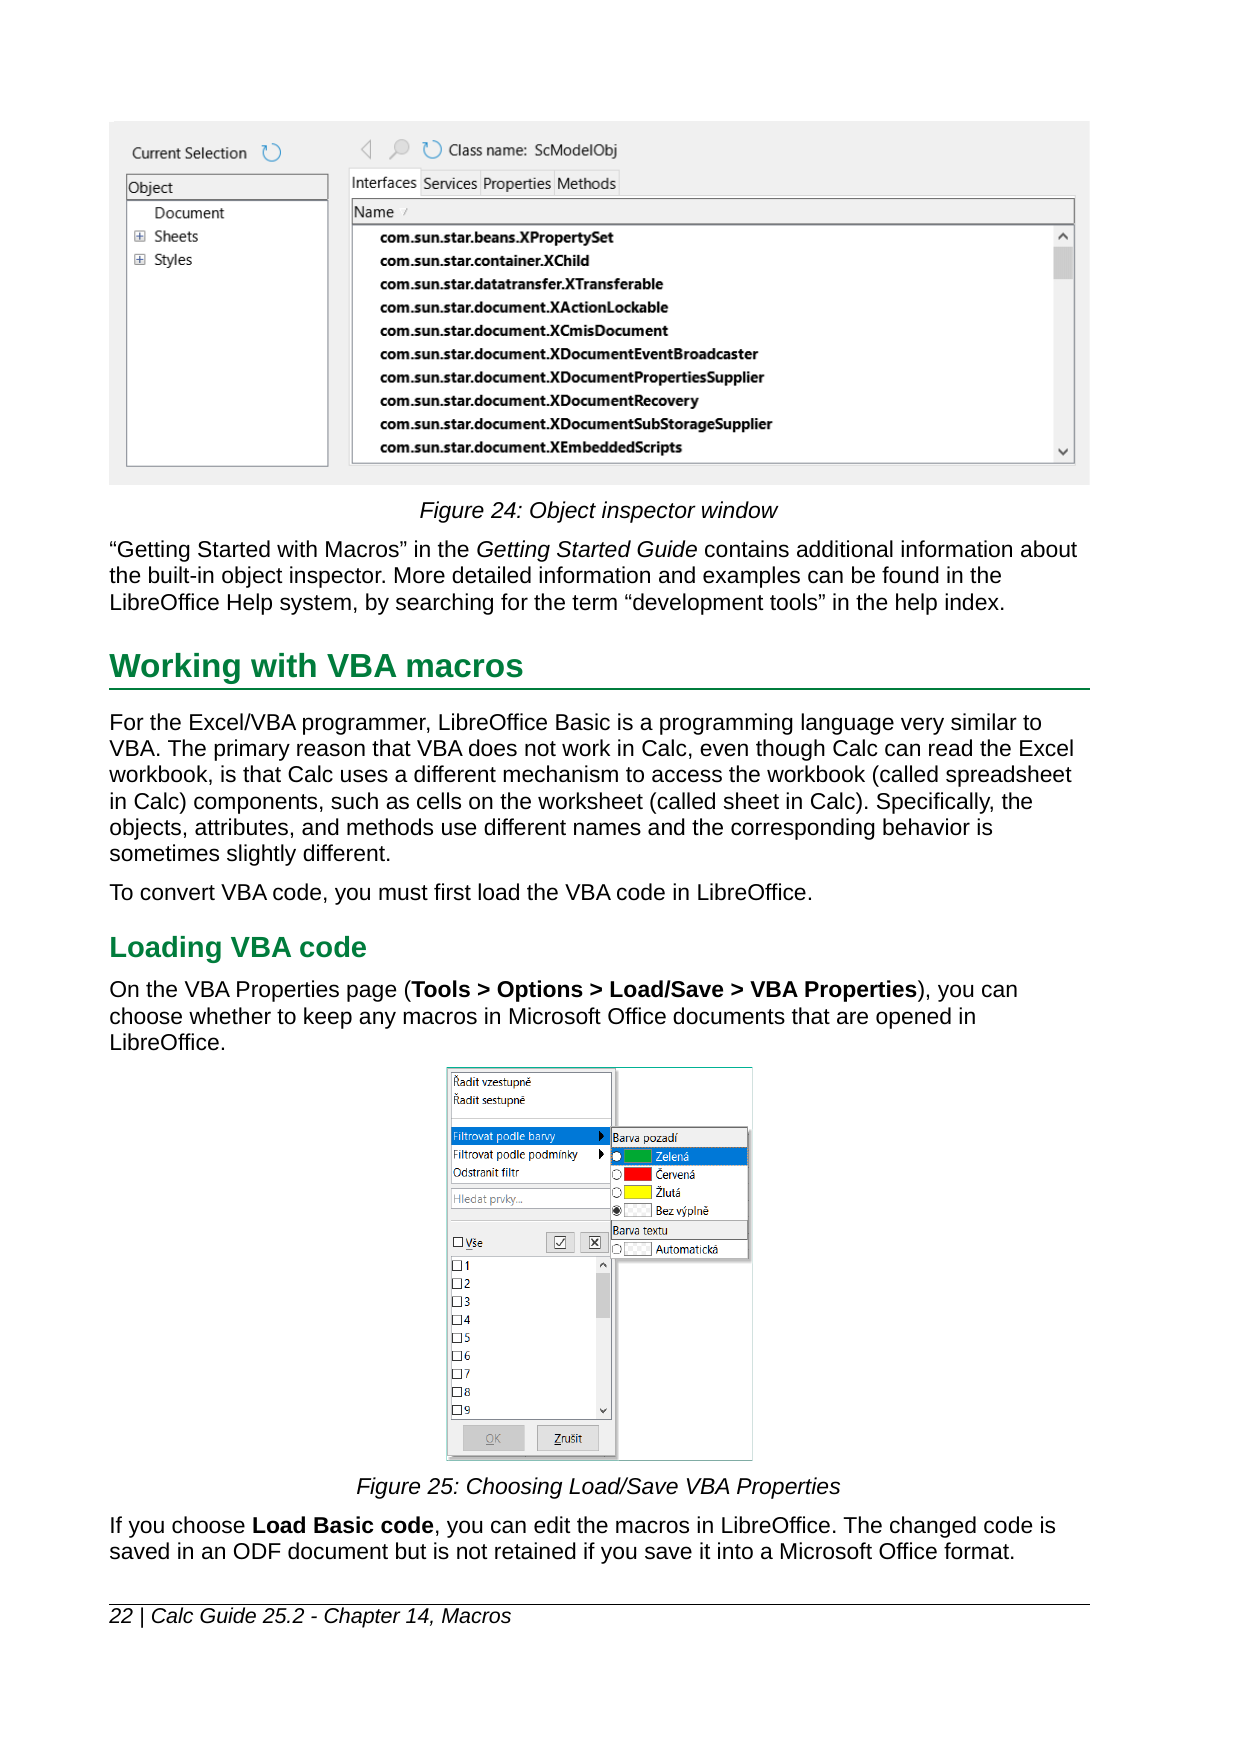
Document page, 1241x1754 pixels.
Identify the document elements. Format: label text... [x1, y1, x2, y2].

picture [109, 121, 1090, 485]
text On the VBA Properties page (Tools > Options > Load/Save > VBA Properties), you can choose whether to keep any macros in Microsoft Office documents that are opened in LibreOffice. [109, 976, 1090, 1055]
picture [446, 1067, 753, 1461]
text Figure 25: Choosing Load/Save VBA Properties [109, 1473, 1090, 1499]
subtitle Loading VBA code [109, 930, 1090, 964]
text If you choose Load Basic code, you can edit the macros in LibreOffice. The changed code is saved in an ODF document but is not retained if you save it into a Microsoft Office format. [109, 1512, 1090, 1565]
text “Getting Started with Macros” in the Getting Started Guide contains additional information about the built-in object inspector. More detailed information and examples can be found in the LibreOffice Help system, by searching for the term “development tools” in the help index. [109, 536, 1090, 615]
text Figure 24: Object inspector window [109, 497, 1090, 523]
text To convert VBA code, you must first load the VBA code in LibreOffice. [109, 879, 1090, 906]
text For the Excel/VBA programmer, LibreOffice Basic is a programming language very similar to VBA. The primary reason that VBA does not work in Calc, even though Calc can read the Excel workbook, is that Calc uses a different mechanism to access the workbook (called spreadsheet in Calc) components, such as cells on the worksheet (called sheet in Calc). Specifically, the objects, attributes, and methods use different names and the corresponding behavior is sometimes slightly different. [109, 708, 1090, 867]
subtitle Working with VBA macros [109, 646, 1090, 688]
